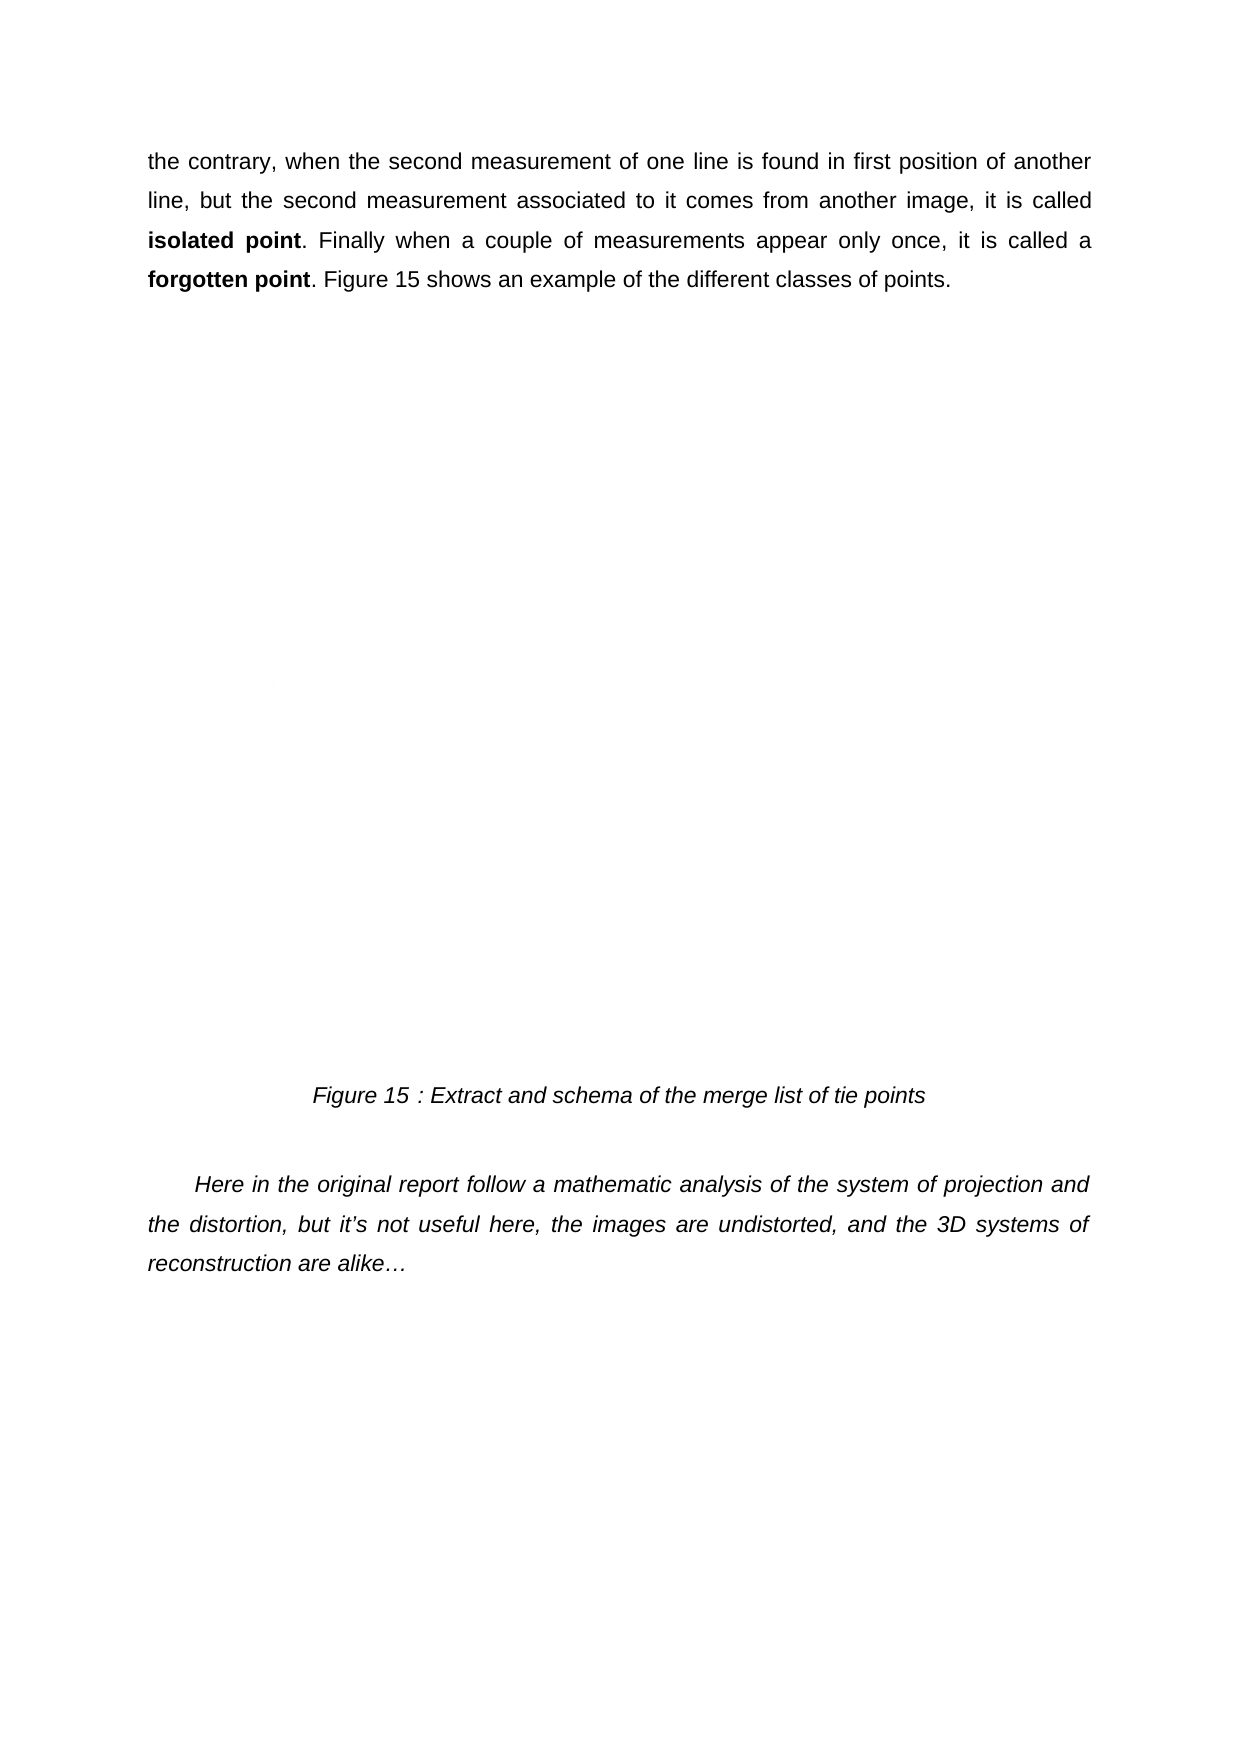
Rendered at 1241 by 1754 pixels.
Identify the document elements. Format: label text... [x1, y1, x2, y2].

text Figure 15 : Extract and schema of the merge list of tie points [148, 354, 1093, 1108]
subtitle Here in the original report follow a mathematic analysis of the system of projection and the distortion, but it’s not useful here, the images are undistorted, and the 3D systems of reconstruction are alike… [148, 1171, 1093, 1276]
text the contrary, when the second measurement of one line is found in first position of another line, but the second measurement associated to it comes from another image, it is called isolated point. Finally when a couple of measurements appear only once, it is called a forgotten point. Figure 15 shows an example of the different classes of points. [148, 148, 1093, 292]
